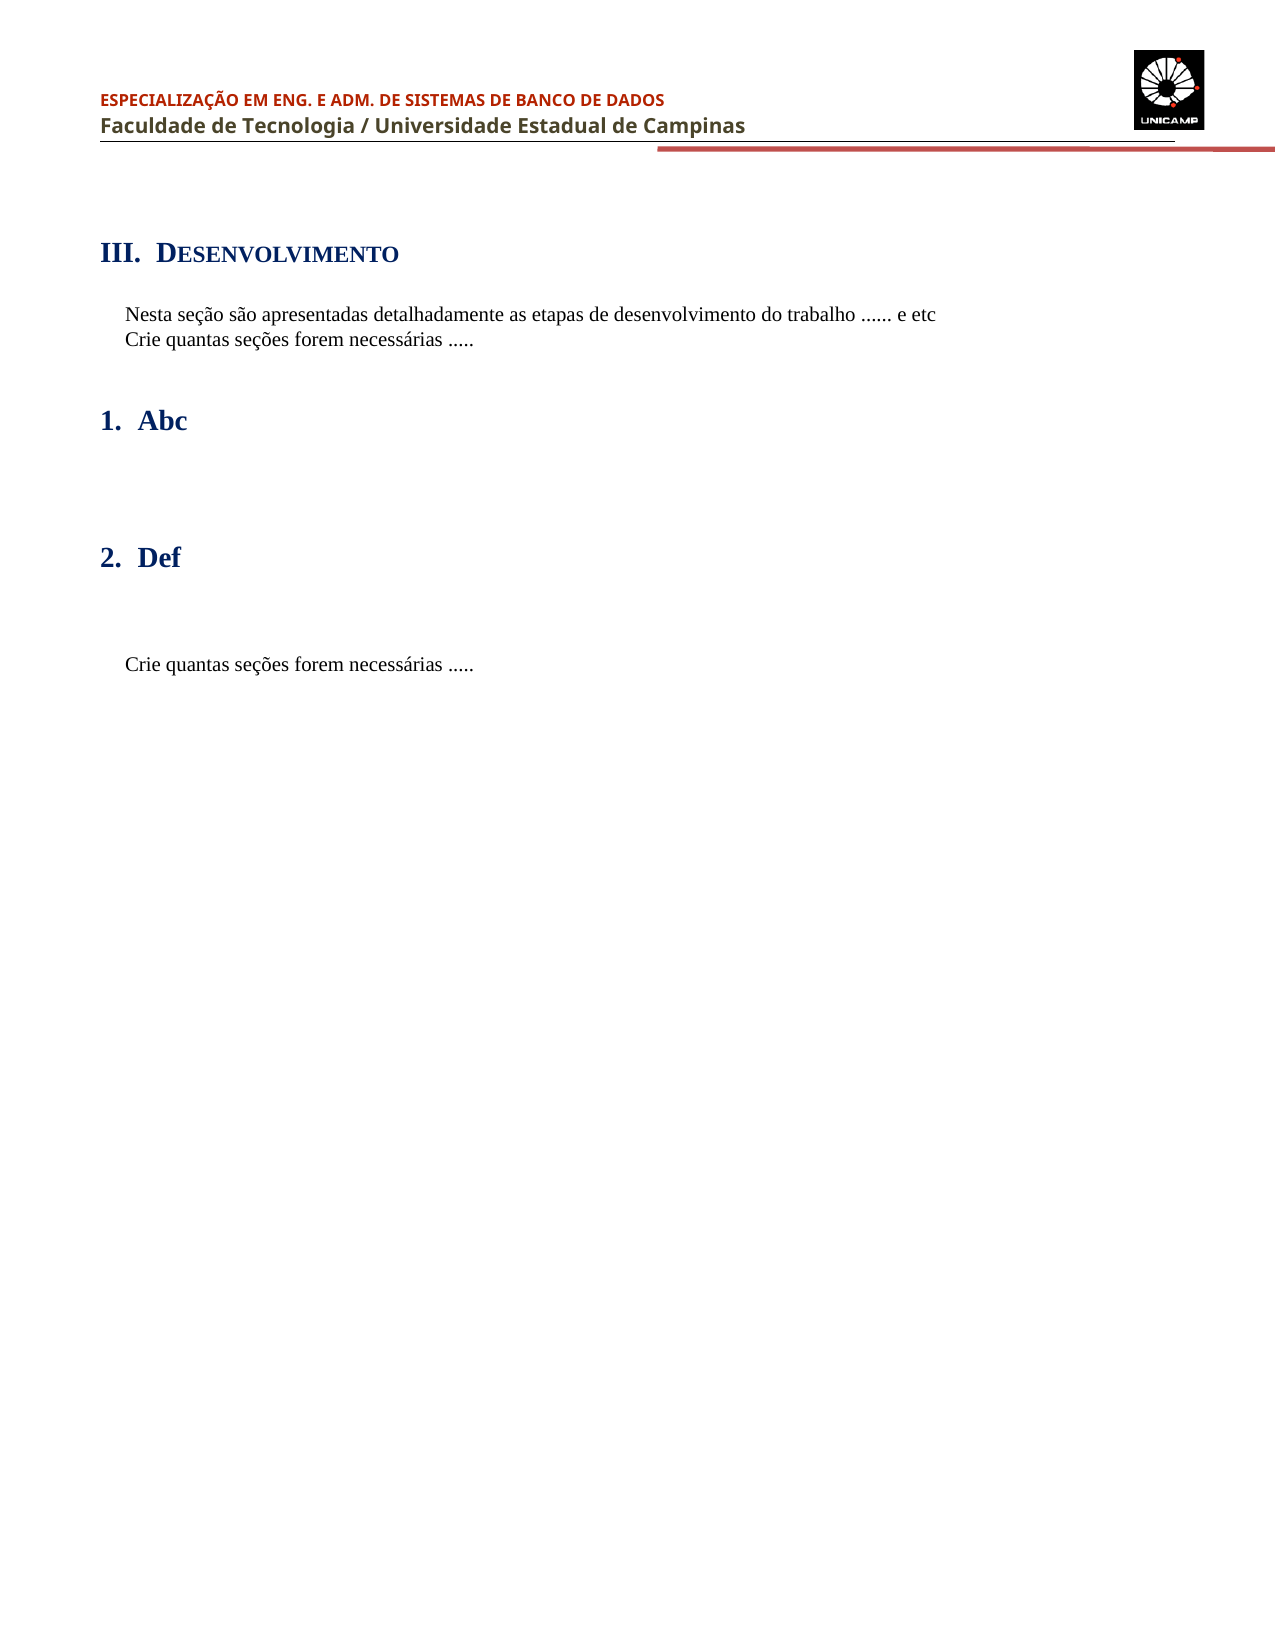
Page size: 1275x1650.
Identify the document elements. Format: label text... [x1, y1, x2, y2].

subtitle Def [100, 540, 1175, 573]
picture [1134, 50, 1205, 130]
text Nesta seção são apresentadas detalhadamente as etapas de desenvolvimento do trabalho ...... e etc [100, 302, 1175, 326]
subtitle Desenvolvimento [100, 235, 1175, 268]
text Crie quantas seções forem necessárias ..... [100, 327, 1175, 351]
text Crie quantas seções forem necessárias ..... [100, 652, 1175, 676]
subtitle Abc [100, 403, 1175, 436]
